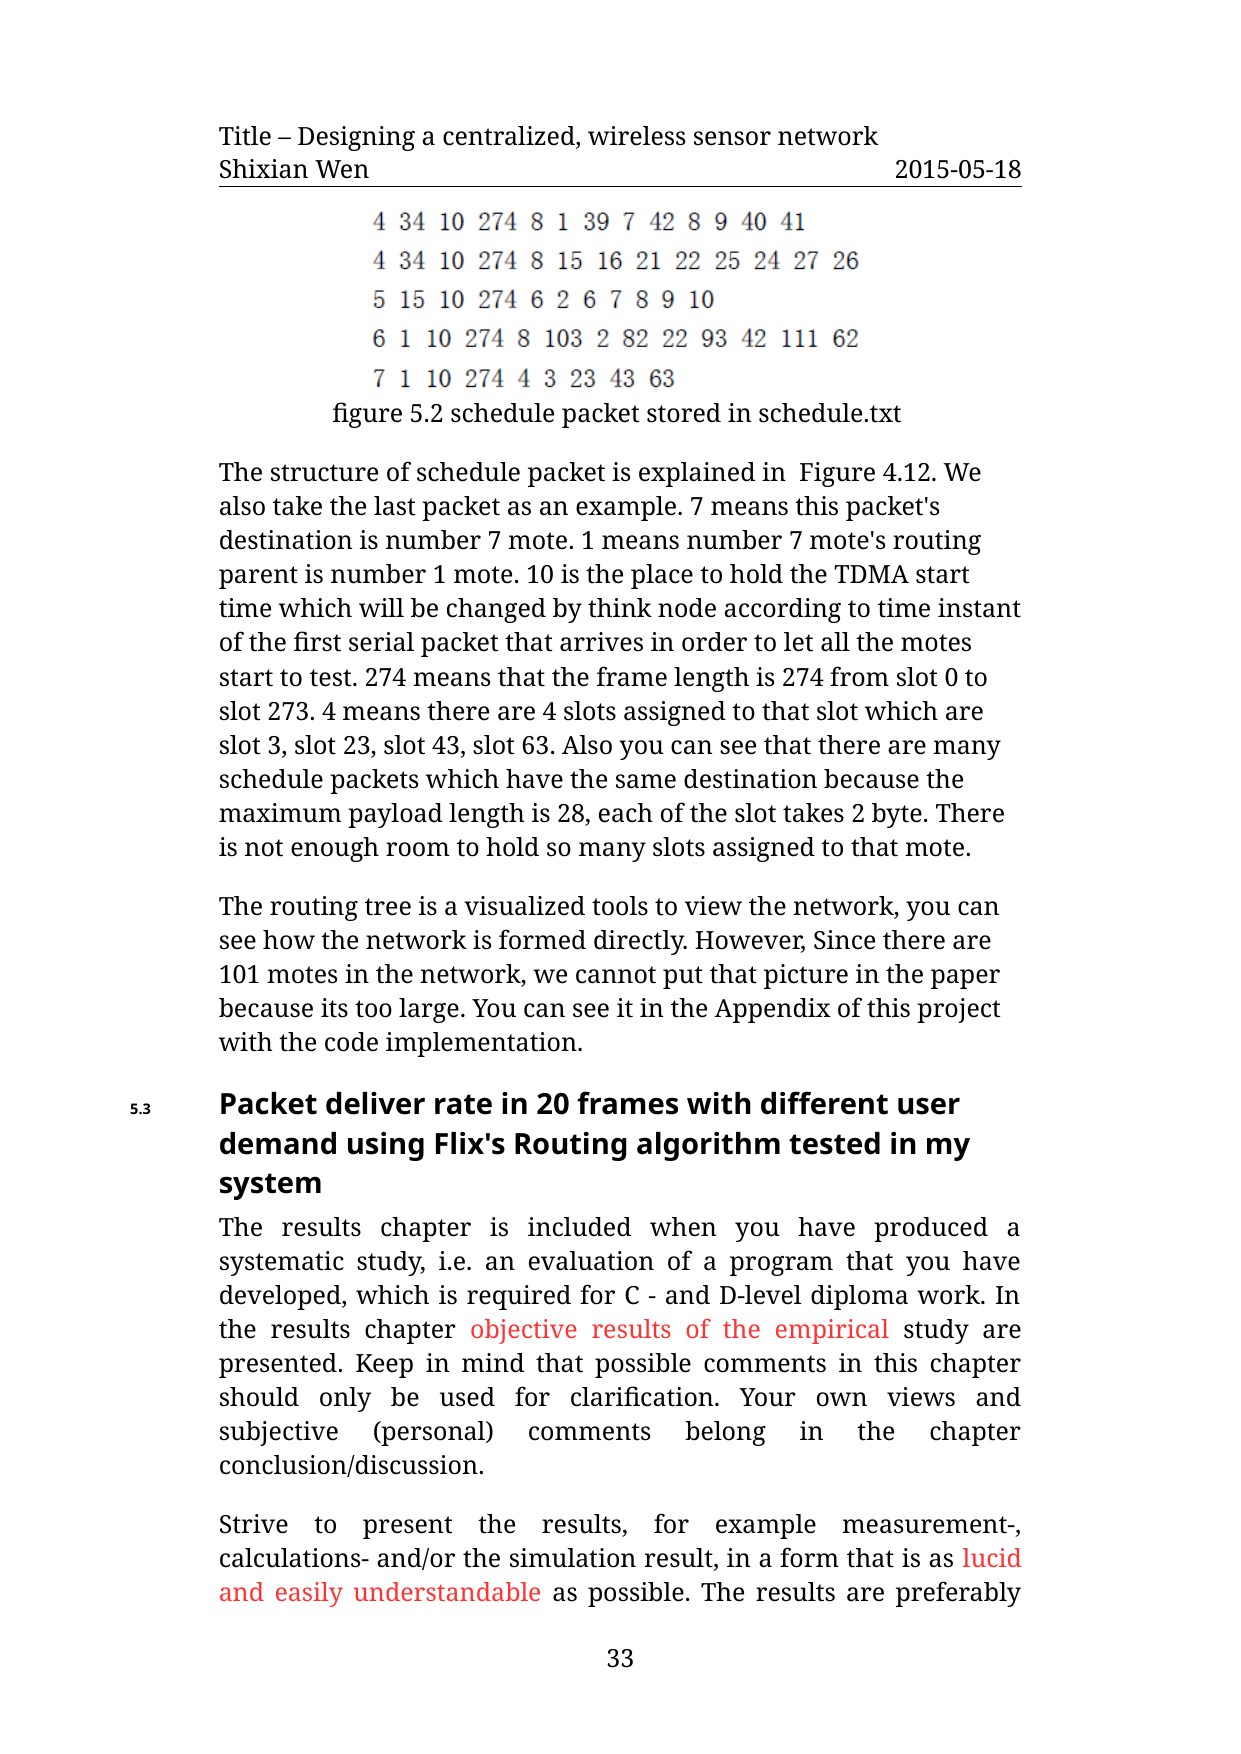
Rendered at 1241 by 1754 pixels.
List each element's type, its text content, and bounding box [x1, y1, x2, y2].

subtitle Packet deliver rate in 20 frames with different user demand using Flix's Routing algorithm tested in my system [130, 1083, 1022, 1202]
text The routing tree is a visualized tools to view the network, you can see how the network is formed directly. However, Since there are 101 motes in the network, we cannot put that picture in the paper because its too large. You can see it in the Appendix of this project with the code implementation. [218, 888, 1022, 1059]
text The results chapter is included when you have produced a systematic study, i.e. an evaluation of a program that you have developed, which is required for C - and D-level diploma work. In the results chapter objective results of the empirical study are presented. Keep in mind that possible comments in this chapter should only be used for clarification. Your own views and subjective (personal) comments belong in the chapter conclusion/discussion. [218, 1209, 1022, 1482]
text The structure of schedule packet is explained in Figure 4.12. We also take the last packet as an example. 7 means this packet's destination is number 7 mote. 1 means number 7 mote's routing parent is number 1 mote. 10 is the place to hold the TDMA start time which will be changed by think node according to time instant of the first serial packet that arrives in order to let all the motes start to test. 274 means that the frame length is 274 from slot 0 to slot 273. 4 means there are 4 slots assigned to that slot which are slot 3, slot 23, slot 43, slot 63. Also you can see that there are many schedule packets which have the same destination because the maximum payload length is 28, each of the slot takes 2 byte. There is not enough room to hold so many slots assigned to that mote. [218, 455, 1022, 863]
picture [371, 209, 869, 396]
text figure 5.2 schedule packet stored in schedule.txt [218, 216, 1022, 430]
text Strive to present the results, for example measurement-, calculations- and/or the simulation result, in a form that is as lucid and easily understandable as possible. The results are preferably [218, 1507, 1022, 1609]
